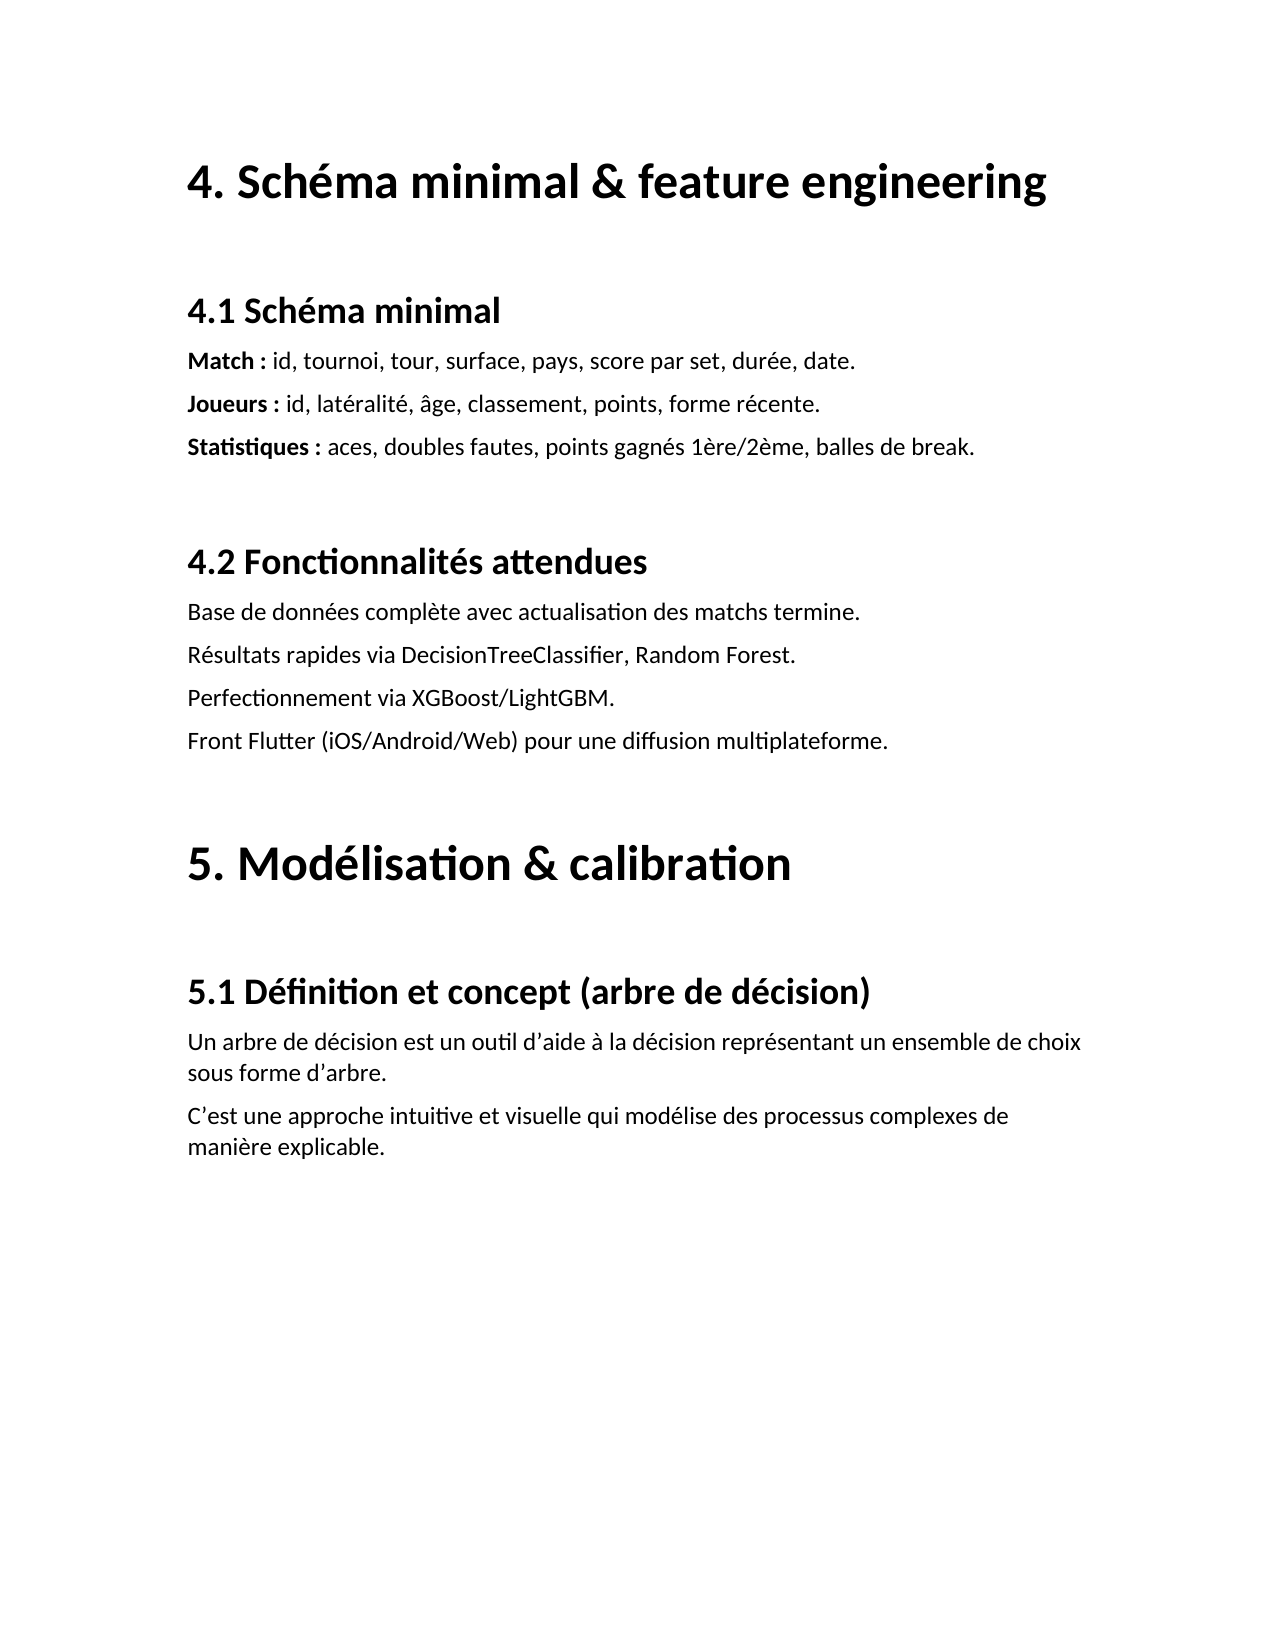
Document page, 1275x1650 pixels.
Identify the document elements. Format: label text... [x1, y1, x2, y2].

text 5. Modélisation & calibration [187, 831, 1087, 892]
text Statistiques : aces, doubles fautes, points gagnés 1ère/2ème, balles de break. [187, 431, 1087, 462]
text 4.2 Fonctionnalités attendues [187, 538, 1087, 583]
text Résultats rapides via DecisionTreeClassifier, Random Forest. [187, 639, 1087, 669]
text Match : id, tournoi, tour, surface, pays, score par set, durée, date. [187, 345, 1087, 376]
text 4. Schéma minimal & feature engineering [187, 150, 1087, 211]
text Joueurs : id, latéralité, âge, classement, points, forme récente. [187, 388, 1087, 419]
text Un arbre de décision est un outil d’aide à la décision représentant un ensemble de choix sous forme d’arbre. [187, 1027, 1087, 1088]
text 4.1 Schéma minimal [187, 287, 1087, 333]
text Front Flutter (iOS/Android/Web) pour une diffusion multiplateforme. [187, 725, 1087, 756]
text Base de données complète avec actualisation des matchs termine. [187, 596, 1087, 626]
text 5.1 Définition et concept (arbre de décision) [187, 968, 1087, 1014]
text Perfectionnement via XGBoost/LightGBM. [187, 682, 1087, 712]
text C’est une approche intuitive et visuelle qui modélise des processus complexes de manière explicable. [187, 1100, 1087, 1161]
